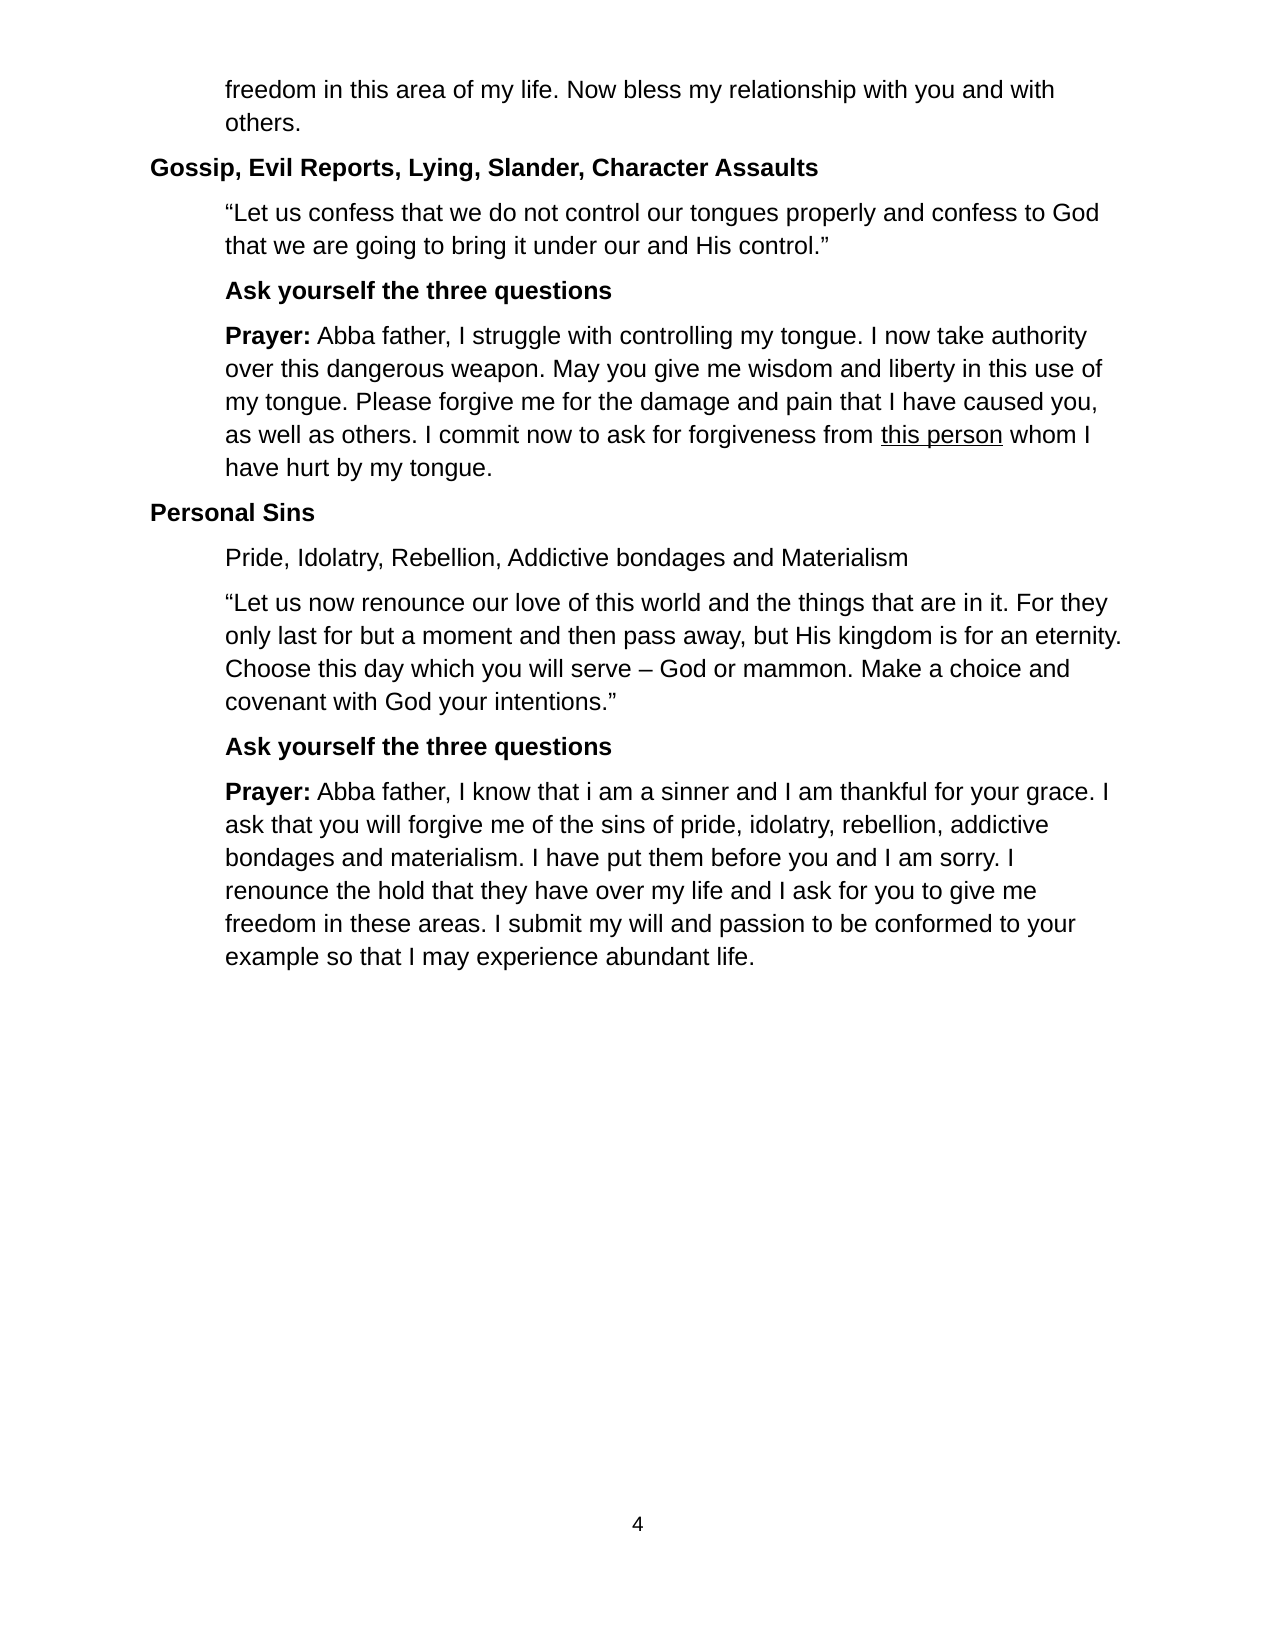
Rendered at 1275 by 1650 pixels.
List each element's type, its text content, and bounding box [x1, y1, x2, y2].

text Prayer: Abba father, I struggle with controlling my tongue. I now take authority over this dangerous weapon. May you give me wisdom and liberty in this use of my tongue. Please forgive me for the damage and pain that I have caused you, as well as others. I commit now to ask for forgiveness from this person whom I have hurt by my tongue. [225, 321, 1125, 482]
text freedom in this area of my life. Now bless my relationship with you and with others. [225, 75, 1125, 137]
text Ask yourself the three questions [225, 732, 1125, 761]
text Ask yourself the three questions [225, 276, 1125, 305]
text “Let us now renounce our love of this world and the things that are in it. For they only last for but a moment and then pass away, but His kingdom is for an eternity. Choose this day which you will serve – God or mammon. Make a choice and covenant with God your intentions.” [225, 588, 1125, 716]
text “Let us confess that we do not control our tongues properly and confess to God that we are going to bring it under our and His control.” [225, 198, 1125, 260]
text Prayer: Abba father, I know that i am a sinner and I am thankful for your grace. I ask that you will forgive me of the sins of pride, idolatry, rebellion, addictive bondages and materialism. I have put them before you and I am sorry. I renounce the hold that they have over my life and I ask for you to give me freedom in these areas. I submit my will and passion to be conformed to your example so that I may experience abundant life. [225, 777, 1125, 971]
text Pride, Idolatry, Rebellion, Addictive bondages and Materialism [225, 543, 1125, 572]
subtitle Gossip, Evil Reports, Lying, Slander, Character Assaults [150, 153, 1125, 182]
subtitle Personal Sins [150, 498, 1125, 527]
